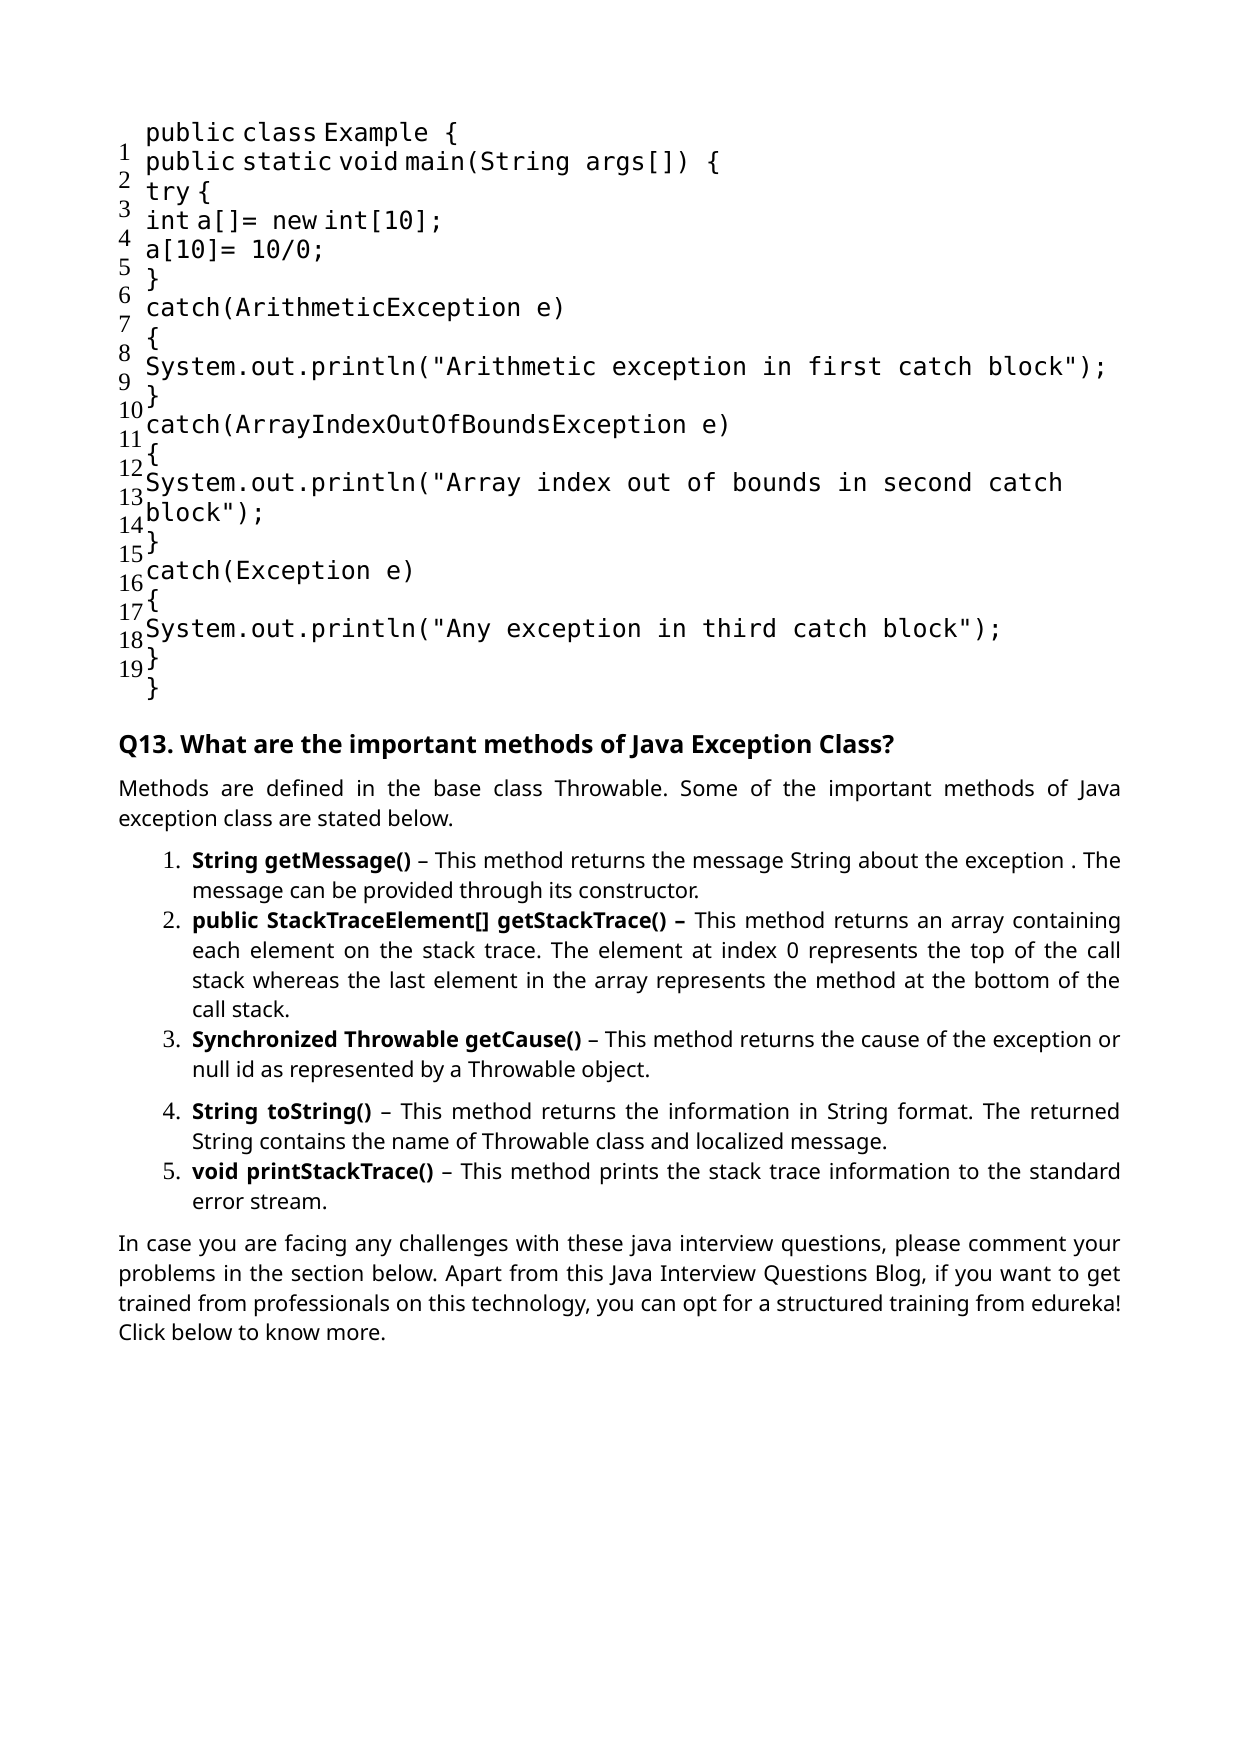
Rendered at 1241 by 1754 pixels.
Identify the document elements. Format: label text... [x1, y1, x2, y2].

list String getMessage() – This method returns the message String about the exception . The message can be provided through its constructor. [162, 846, 1122, 905]
list Synchronized Throwable getCause() – This method returns the cause of the exception or null id as represented by a Throwable object. [162, 1024, 1122, 1084]
text Methods are defined in the base class Throwable. Some of the important methods of Java exception class are stated below. [118, 773, 1122, 833]
list String toString() – This method returns the information in String format. The returned String contains the name of Throwable class and localized message. [162, 1096, 1122, 1156]
table_header 1 2 3 4 5 6 7 8 9 10 11 12 13 14 15 16 17 18 19 [118, 118, 145, 702]
table_header public class Example { public static void main(String args[]) { try { int a[]= new int[10]; a[10]= 10/0; } catch(ArithmeticException e) { System.out.println("Arithmetic exception in first catch block"); } catch(ArrayIndexOutOfBoundsException e) { System.out.println("Array index out of bounds in second catch block"); } catch(Exception e) { System.out.println("Any exception in third catch block"); } } [145, 118, 1122, 702]
text In case you are facing any challenges with these java interview questions, please comment your problems in the section below. Apart from this Java Interview Questions Blog, if you want to get trained from professionals on this technology, you can opt for a structured training from edureka! Click below to know more. [118, 1228, 1122, 1347]
list void printStackTrace() – This method prints the stack trace information to the standard error stream. [162, 1156, 1122, 1216]
subtitle Q13. What are the important methods of Java Exception Class? [118, 727, 1122, 761]
list public StackTraceElement[] getStackTrace() – This method returns an array containing each element on the stack trace. The element at index 0 represents the top of the call stack whereas the last element in the array represents the method at the bottom of the call stack. [162, 905, 1122, 1024]
